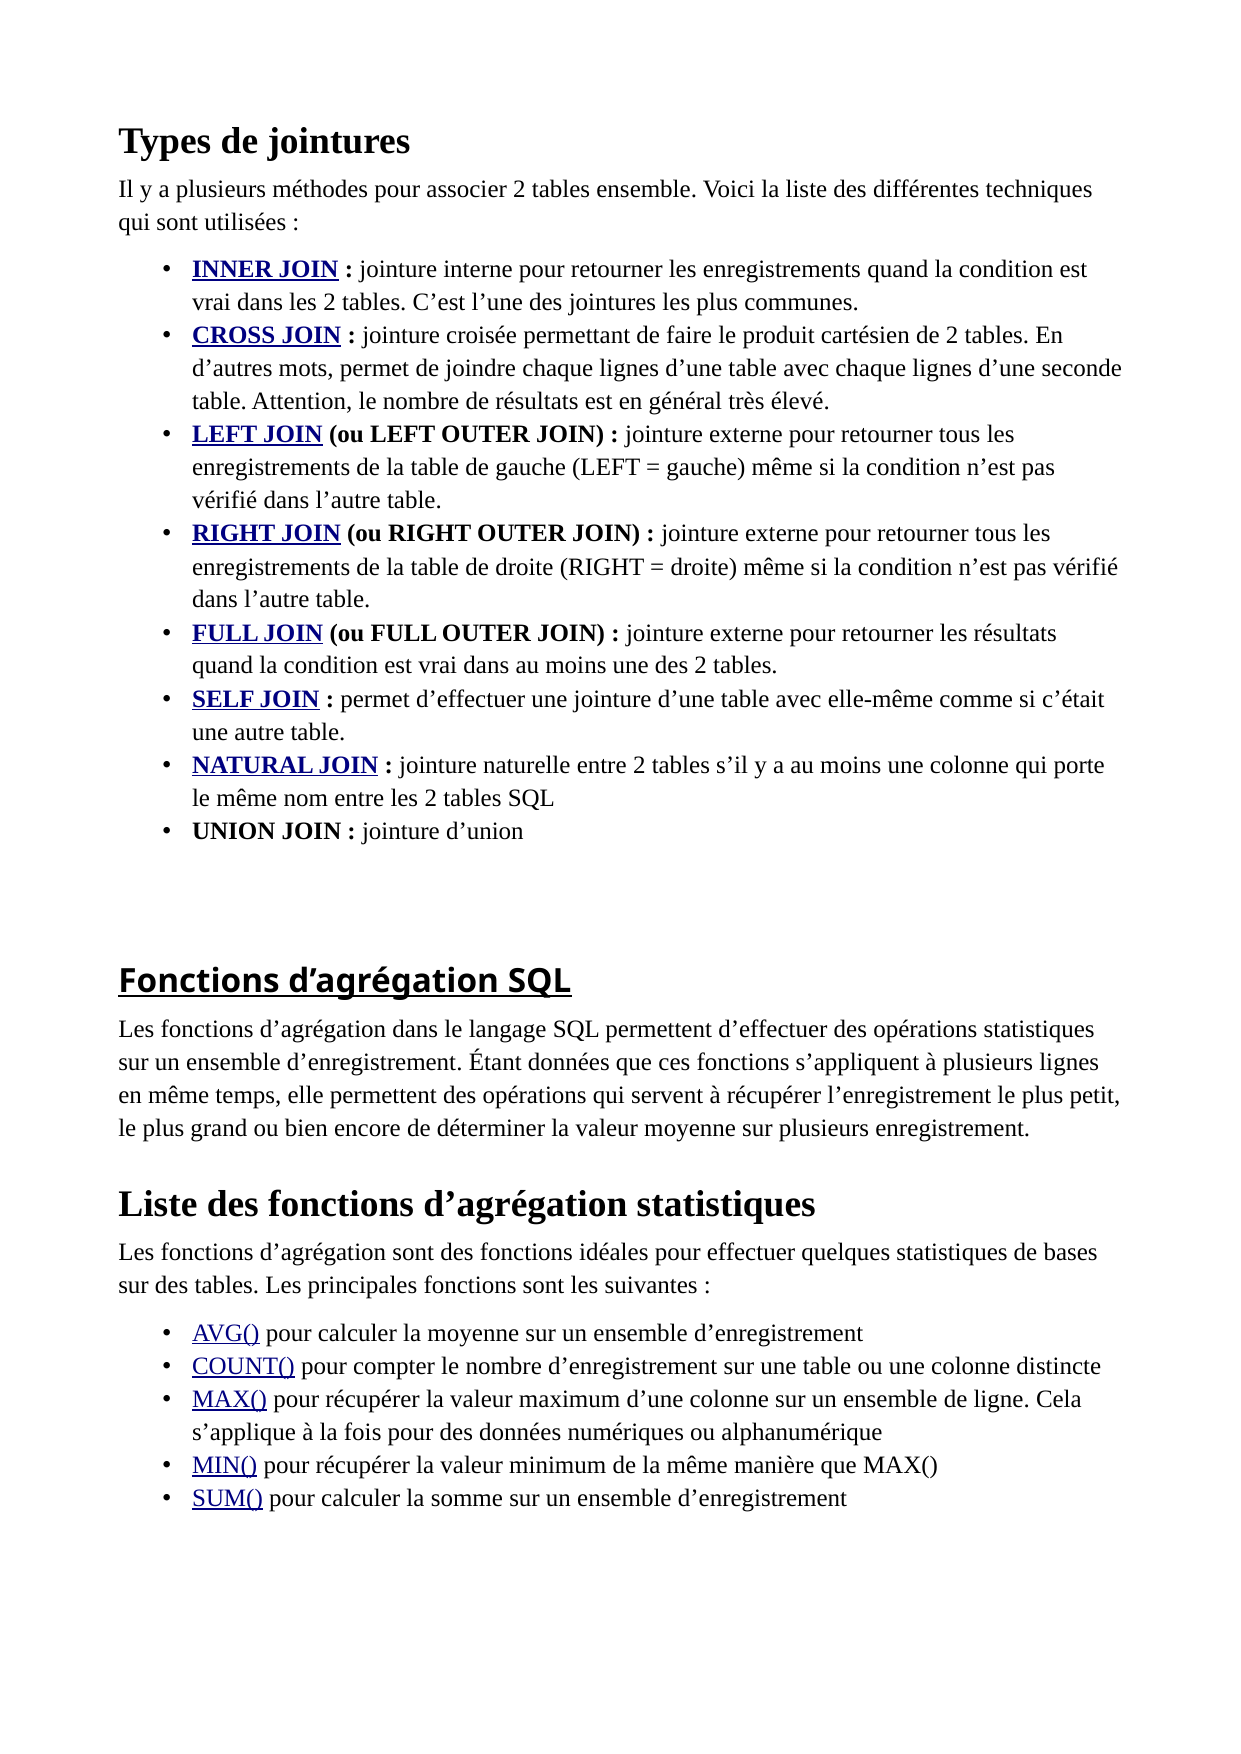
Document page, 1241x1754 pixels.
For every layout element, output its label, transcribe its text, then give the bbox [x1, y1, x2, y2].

subtitle Fonctions d’agrégation SQL [118, 956, 1122, 1002]
text Les fonctions d’agrégation sont des fonctions idéales pour effectuer quelques statistiques de bases sur des tables. Les principales fonctions sont les suivantes : [118, 1237, 1122, 1299]
list FULL JOIN (ou FULL OUTER JOIN) : jointure externe pour retourner les résultats quand la condition est vrai dans au moins une des 2 tables. [162, 618, 1122, 679]
list COUNT() pour compter le nombre d’enregistrement sur une table ou une colonne distincte [162, 1351, 1122, 1380]
list NATURAL JOIN : jointure naturelle entre 2 tables s’il y a au moins une colonne qui porte le même nom entre les 2 tables SQL [162, 750, 1122, 811]
list SUM() pour calculer la somme sur un ensemble d’enregistrement [162, 1483, 1122, 1512]
text Les fonctions d’agrégation dans le langage SQL permettent d’effectuer des opérations statistiques sur un ensemble d’enregistrement. Étant données que ces fonctions s’appliquent à plusieurs lignes en même temps, elle permettent des opérations qui servent à récupérer l’enregistrement le plus petit, le plus grand ou bien encore de déterminer la valeur moyenne sur plusieurs enregistrement. [118, 1014, 1122, 1142]
subtitle Liste des fonctions d’agrégation statistiques [118, 1182, 1122, 1225]
list CROSS JOIN : jointure croisée permettant de faire le produit cartésien de 2 tables. En d’autres mots, permet de joindre chaque lignes d’une table avec chaque lignes d’une seconde table. Attention, le nombre de résultats est en général très élevé. [162, 320, 1122, 415]
list LEFT JOIN (ou LEFT OUTER JOIN) : jointure externe pour retourner tous les enregistrements de la table de gauche (LEFT = gauche) même si la condition n’est pas vérifié dans l’autre table. [162, 419, 1122, 514]
list AVG() pour calculer la moyenne sur un ensemble d’enregistrement [162, 1318, 1122, 1347]
subtitle Types de jointures [118, 118, 1122, 161]
list RIGHT JOIN (ou RIGHT OUTER JOIN) : jointure externe pour retourner tous les enregistrements de la table de droite (RIGHT = droite) même si la condition n’est pas vérifié dans l’autre table. [162, 518, 1122, 613]
list INNER JOIN : jointure interne pour retourner les enregistrements quand la condition est vrai dans les 2 tables. C’est l’une des jointures les plus communes. [162, 254, 1122, 316]
text Il y a plusieurs méthodes pour associer 2 tables ensemble. Voici la liste des différentes techniques qui sont utilisées : [118, 174, 1122, 236]
list MIN() pour récupérer la valeur minimum de la même manière que MAX() [162, 1450, 1122, 1479]
list SELF JOIN : permet d’effectuer une jointure d’une table avec elle-même comme si c’était une autre table. [162, 684, 1122, 745]
list MAX() pour récupérer la valeur maximum d’une colonne sur un ensemble de ligne. Cela s’applique à la fois pour des données numériques ou alphanumérique [162, 1384, 1122, 1446]
list UNION JOIN : jointure d’union [162, 816, 1122, 844]
